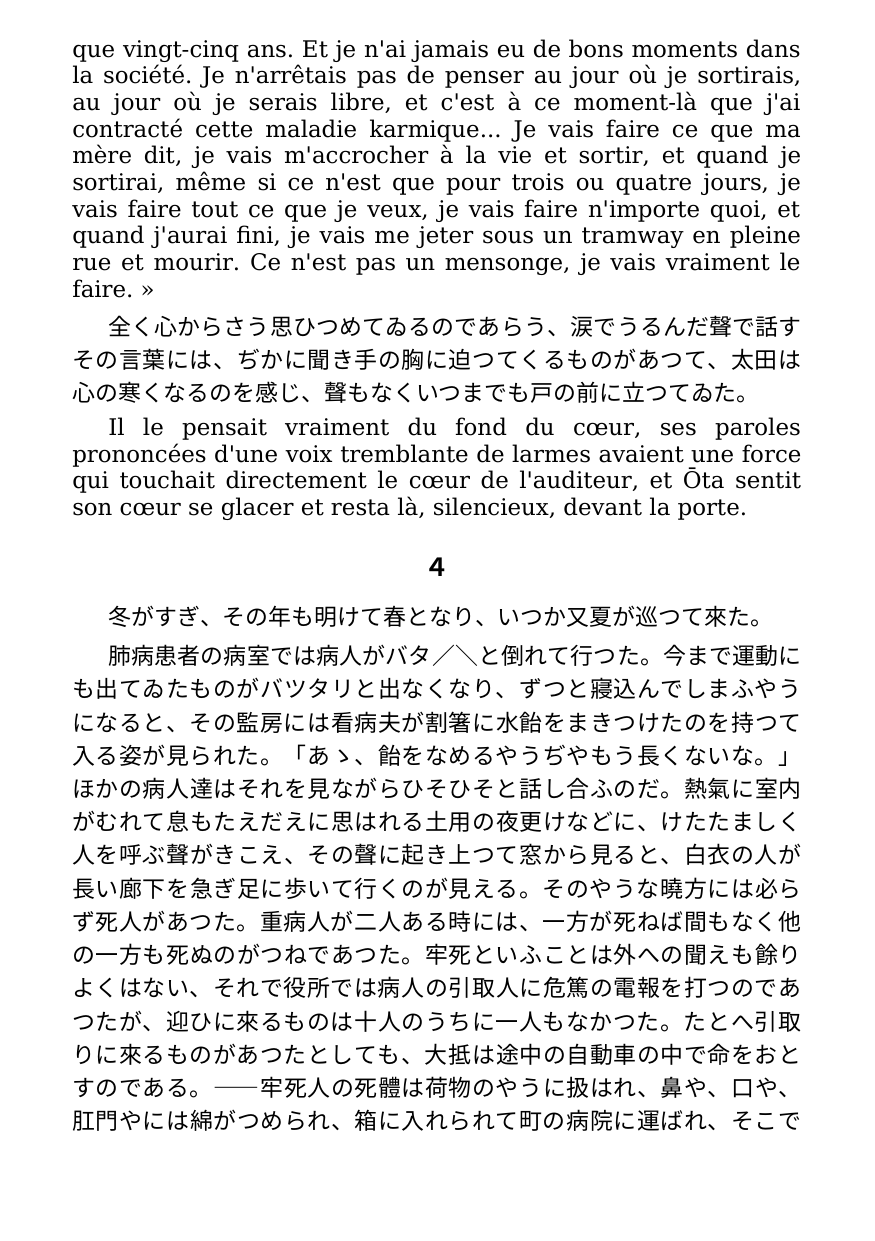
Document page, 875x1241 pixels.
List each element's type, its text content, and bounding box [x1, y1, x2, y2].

text 肺病患者の病室では病人がバタ／＼と倒れて行つた。今まで運動にも出てゐたものがバツタリと出なくなり、ずつと寢込んでしまふやうになると、その監房には看病夫が割箸に水飴をまきつけたのを持つて入る姿が見られた。「あゝ、飴をなめるやうぢやもう長くないな。」ほかの病人達はそれを見ながらひそひそと話し合ふのだ。熱氣に室内がむれて息もたえだえに思はれる土用の夜更けなどに、けたたましく人を呼ぶ聲がきこえ、その聲に起き上つて窓から見ると、白衣の人が長い廊下を急ぎ足に歩いて行くのが見える。そのやうな曉方には必らず死人があつた。重病人が二人ある時には、一方が死ねば間もなく他の一方も死ぬのがつねであつた。牢死といふことは外への聞えも餘りよくはない、それで役所では病人の引取人に危篤の電報を打つのであつたが、迎ひに來るものは十人のうちに一人もなかつた。たとへ引取りに來るものがあつたとしても、大抵は途中の自動車の中で命をおとすのである。――牢死人の死體は荷物のやうに扱はれ、鼻や、口や、肛門やには綿がつめられ、箱に入れられて町の病院に運ばれ、そこで [72, 638, 802, 1136]
text Il le pensait vraiment du fond du cœur, ses paroles prononcées d'une voix tremblante de larmes avaient une force qui touchait directement le cœur de l'auditeur, et Ōta sentit son cœur se glacer et resta là, silencieux, devant la porte. [72, 414, 802, 521]
text 冬がすぎ、その年も明けて春となり、いつか又夏が巡つて來た。 [72, 599, 802, 632]
subtitle ４ [36, 544, 838, 587]
text 全く心からさう思ひつめてゐるのであらう、涙でうるんだ聲で話すその言葉には、ぢかに聞き手の胸に迫つてくるものがあつて、太田は心の寒くなるのを感じ、聲もなくいつまでも戸の前に立つてゐた。 [72, 309, 802, 408]
text que vingt-cinq ans. Et je n'ai jamais eu de bons moments dans la société. Je n'arrêtais pas de penser au jour où je sortirais, au jour où je serais libre, et c'est à ce moment-là que j'ai contracté cette maladie karmique... Je vais faire ce que ma mère dit, je vais m'accrocher à la vie et sortir, et quand je sortirai, même si ce n'est que pour trois ou quatre jours, je vais faire tout ce que je veux, je vais faire n'importe quoi, et quand j'aurai fini, je vais me jeter sous un tramway en pleine rue et mourir. Ce n'est pas un mensonge, je vais vraiment le faire. » [72, 36, 802, 303]
